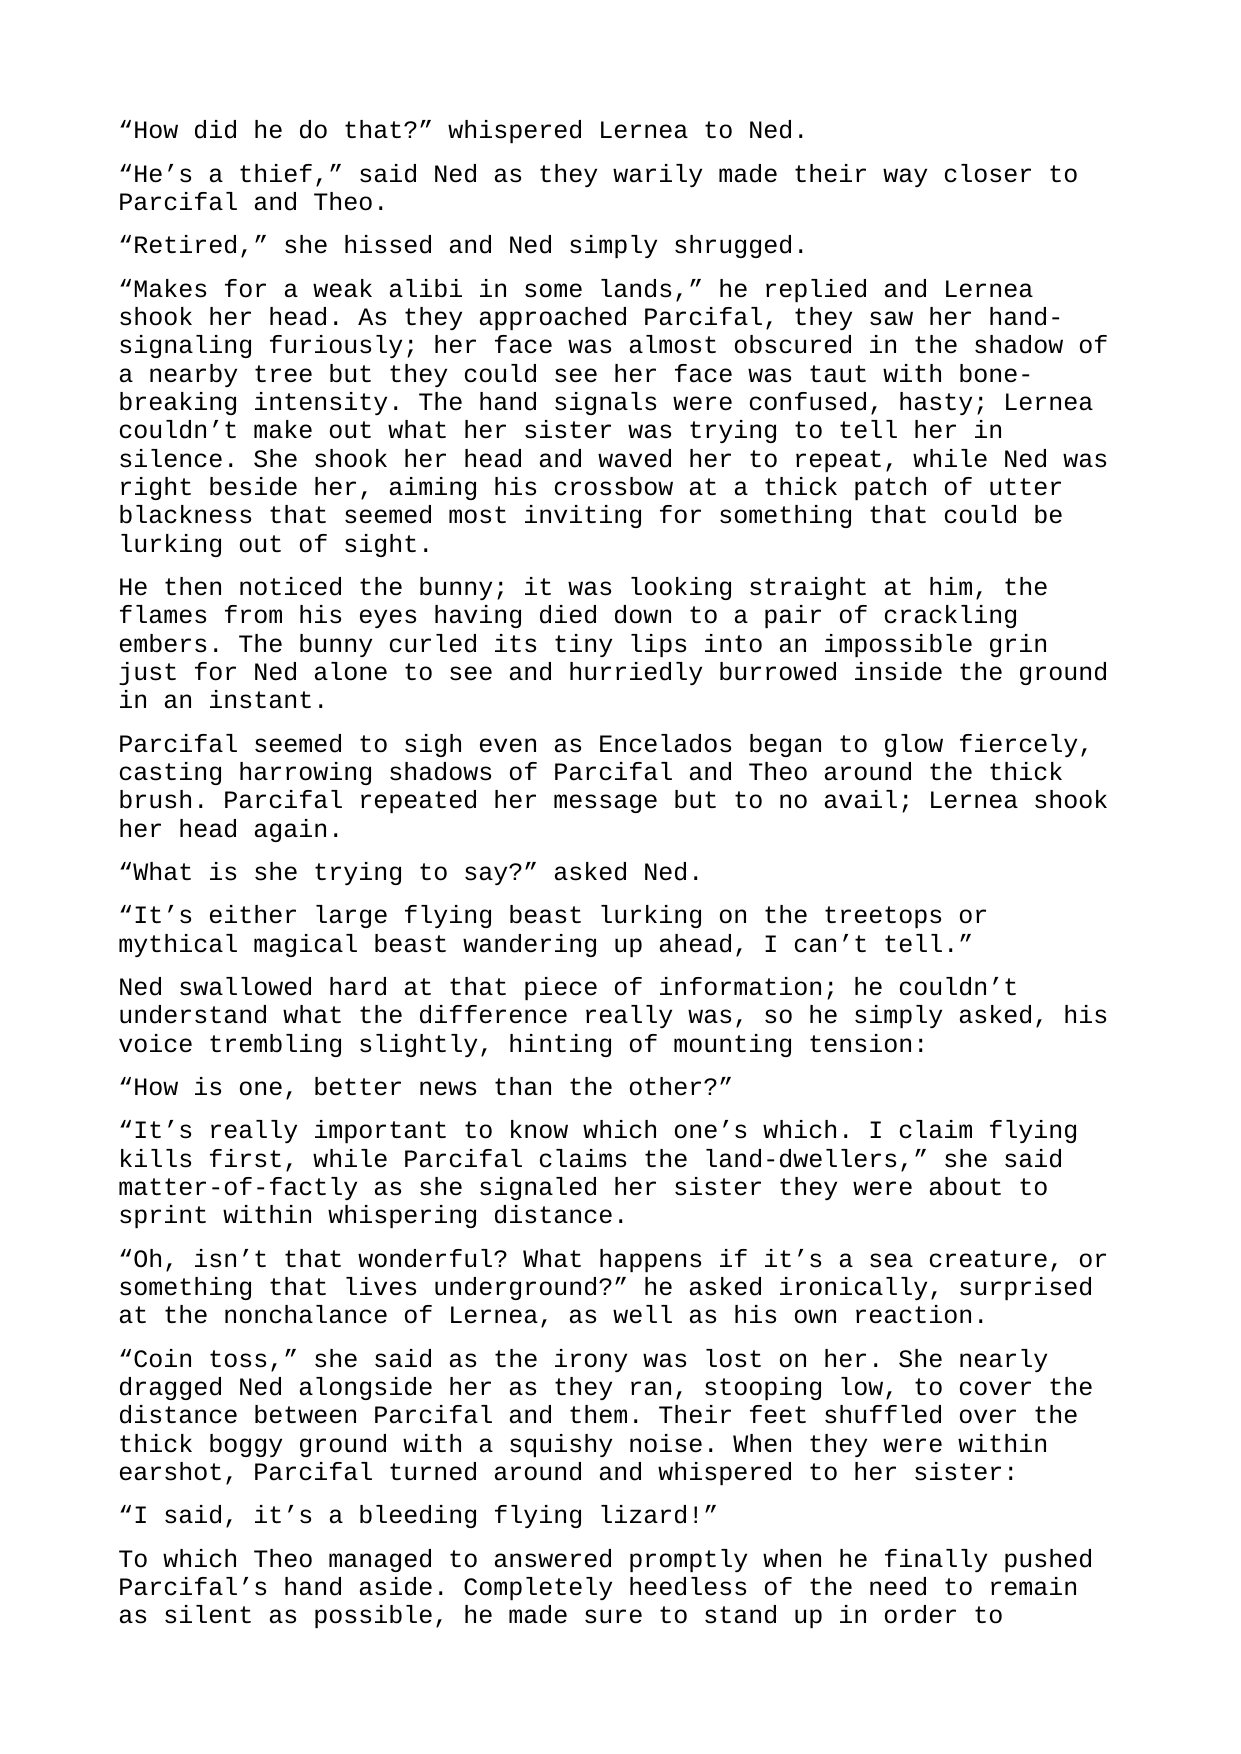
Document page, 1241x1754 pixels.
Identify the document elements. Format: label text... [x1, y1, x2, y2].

text Ned swallowed hard at that piece of information; he couldn’t understand what the difference really was, so he simply asked, his voice trembling slightly, hinting of mounting tension: [118, 975, 1122, 1060]
text “I said, it’s a bleeding flying lizard!” [118, 1503, 1122, 1531]
text He then noticed the bunny; it was looking straight at him, the flames from his eyes having died down to a pair of crackling embers. The bunny curled its tiny lips into an impossible grin just for Ned alone to see and hurriedly burrowed inside the ground in an instant. [118, 575, 1122, 716]
text “How is one, better news than the other?” [118, 1075, 1122, 1103]
text Parcifal seemed to sigh even as Encelados began to glow fiercely, casting harrowing shadows of Parcifal and Theo around the thick brush. Parcifal repeated her message but to no avail; Lernea shook her head again. [118, 731, 1122, 845]
text “How did he do that?” whispered Lernea to Ned. [118, 118, 1122, 146]
text “Oh, isn’t that wonderful? What happens if it’s a sea creature, or something that lives underground?” he asked ironically, surprised at the nonchalance of Lernea, as well as his own reaction. [118, 1246, 1122, 1331]
text “It’s really important to know which one’s which. I claim flying kills first, while Parcifal claims the land-dwellers,” she said matter-of-factly as she signaled her sister they were about to sprint within whispering distance. [118, 1118, 1122, 1231]
text “What is she trying to say?” asked Ned. [118, 860, 1122, 888]
text “He’s a thief,” said Ned as they warily made their way closer to Parcifal and Theo. [118, 161, 1122, 218]
text “It’s either large flying beast lurking on the treetops or mythical magical beast wandering up ahead, I can’t tell.” [118, 903, 1122, 960]
text “Makes for a weak alibi in some lands,” he replied and Lernea shook her head. As they approached Parcifal, they saw her hand-signaling furiously; her face was almost obscured in the shadow of a nearby tree but they could see her face was taut with bone-breaking intensity. The hand signals were confused, hasty; Lernea couldn’t make out what her sister was trying to tell her in silence. She shook her head and waved her to repeat, while Ned was right beside her, aiming his crossbow at a thick patch of utter blackness that seemed most inviting for something that could be lurking out of sight. [118, 276, 1122, 560]
text To which Theo managed to answered promptly when he finally pushed Parcifal’s hand aside. Completely heedless of the need to remain as silent as possible, he made sure to stand up in order to [118, 1546, 1122, 1631]
text “Coin toss,” she said as the irony was lost on her. She nearly dragged Ned alongside her as they ran, stooping low, to cover the distance between Parcifal and them. Their feet shuffled over the thick boggy ground with a squishy noise. When they were within earshot, Parcifal turned around and whispered to her sister: [118, 1346, 1122, 1488]
text “Retired,” she hissed and Ned simply shrugged. [118, 233, 1122, 261]
